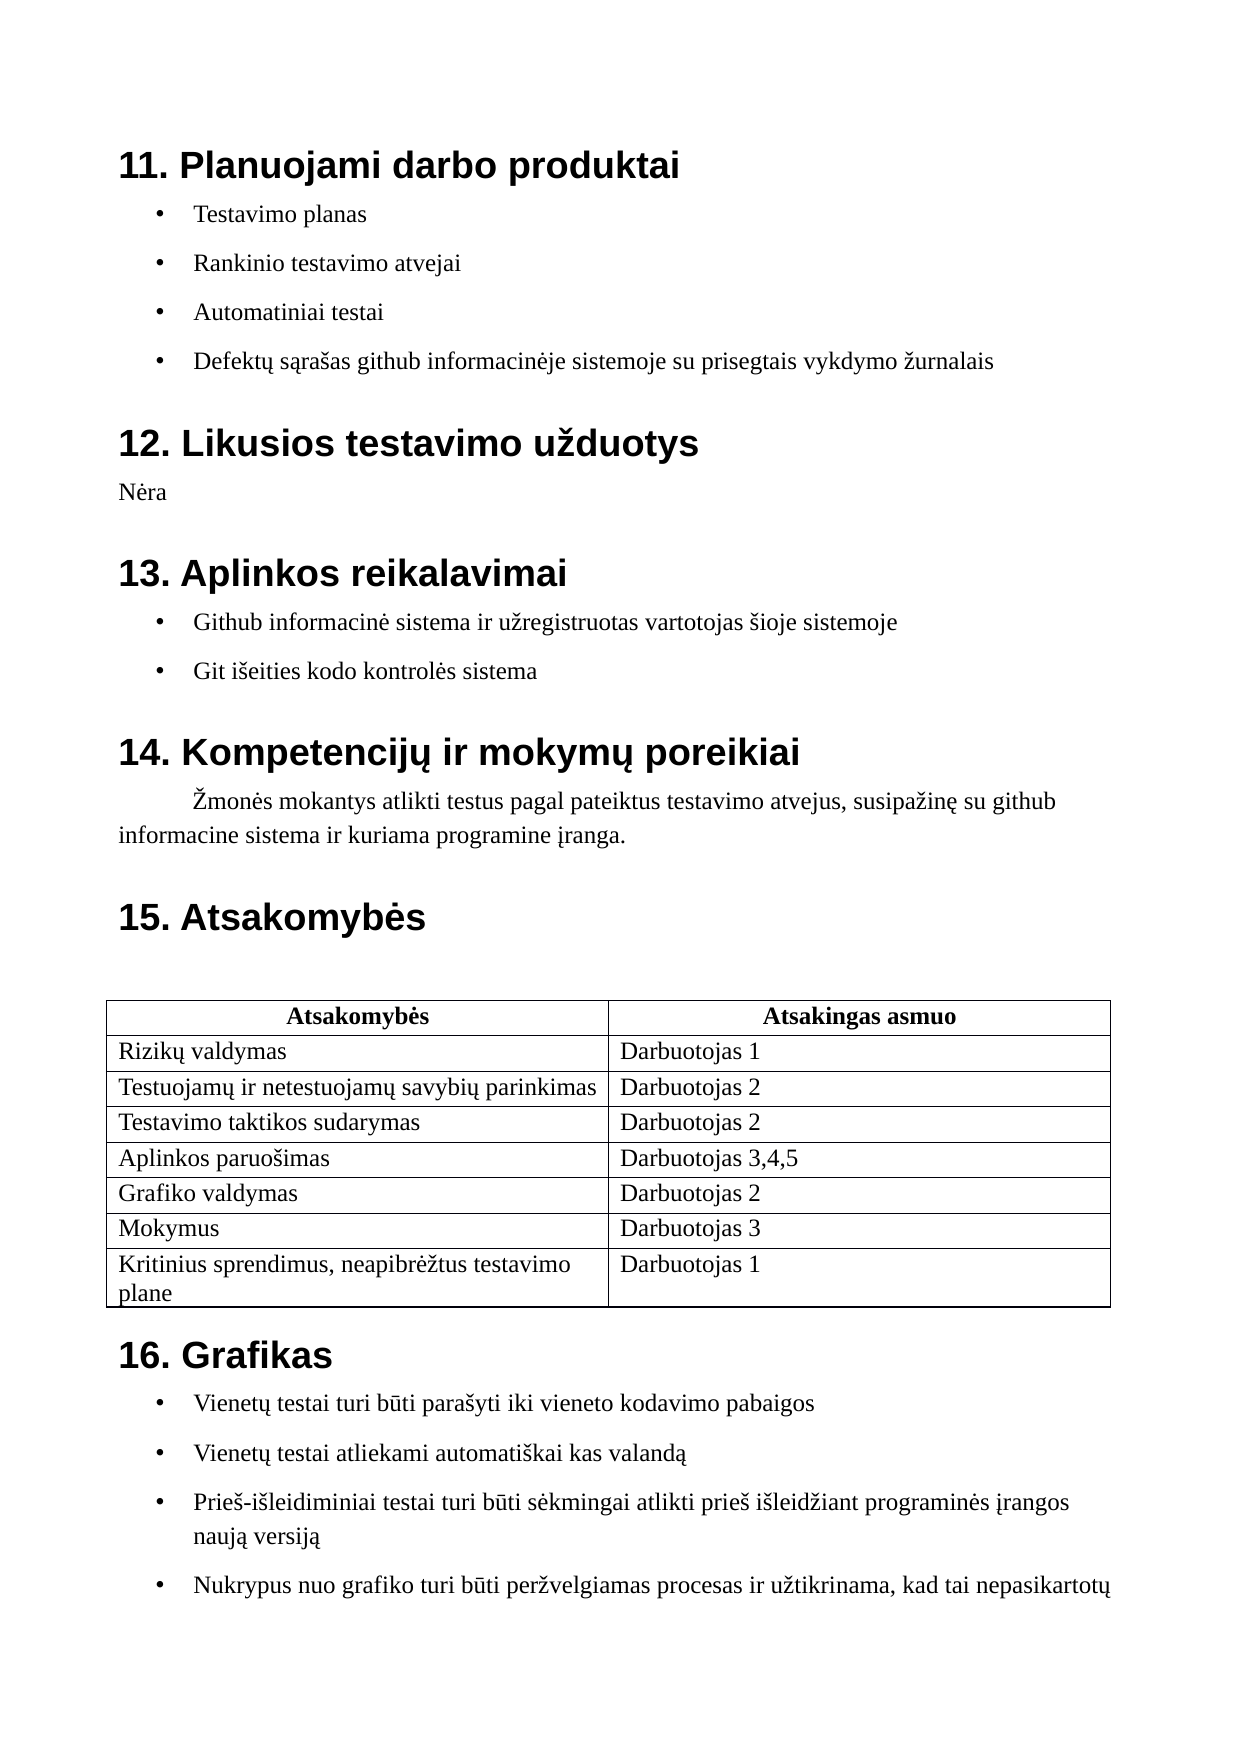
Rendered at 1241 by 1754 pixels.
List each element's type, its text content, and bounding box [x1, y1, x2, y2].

text Žmonės mokantys atlikti testus pagal pateiktus testavimo atvejus, susipažinę su github informacine sistema ir kuriama programine įranga. [118, 786, 1122, 849]
table_cell Darbuotojas 2 [609, 1178, 1110, 1212]
table_cell Darbuotojas 3,4,5 [609, 1143, 1110, 1177]
subtitle 11. Planuojami darbo produktai [118, 143, 1122, 187]
subtitle 14. Kompetencijų ir mokymų poreikiai [118, 730, 1122, 774]
subtitle 16. Grafikas [118, 1332, 1122, 1376]
table_cell Kritinius sprendimus, neapibrėžtus testavimo plane [107, 1249, 608, 1306]
list Prieš-išleidiminiai testai turi būti sėkmingai atlikti prieš išleidžiant programinės įrangos naują versiją [156, 1487, 1122, 1550]
table_cell Mokymus [107, 1214, 608, 1248]
text Nėra [118, 477, 1122, 505]
subtitle 15. Atsakomybės [118, 895, 1122, 938]
subtitle 12. Likusios testavimo užduotys [118, 421, 1122, 464]
table_cell Darbuotojas 2 [609, 1107, 1110, 1142]
list Git išeities kodo kontrolės sistema [156, 656, 1122, 685]
list Vienetų testai turi būti parašyti iki vieneto kodavimo pabaigos [156, 1388, 1122, 1417]
list Automatiniai testai [156, 297, 1122, 326]
table_header Atsakomybės [107, 1001, 608, 1035]
table_cell Darbuotojas 2 [609, 1072, 1110, 1106]
list Rankinio testavimo atvejai [156, 248, 1122, 277]
table_cell Darbuotojas 1 [609, 1249, 1110, 1306]
list Github informacinė sistema ir užregistruotas vartotojas šioje sistemoje [156, 607, 1122, 636]
table_cell Darbuotojas 1 [609, 1036, 1110, 1071]
table_cell Darbuotojas 3 [609, 1214, 1110, 1248]
table_cell Aplinkos paruošimas [107, 1143, 608, 1177]
list Defektų sąrašas github informacinėje sistemoje su prisegtais vykdymo žurnalais [156, 346, 1122, 375]
list Nukrypus nuo grafiko turi būti peržvelgiamas procesas ir užtikrinama, kad tai nepasikartotų [156, 1570, 1122, 1599]
table_cell Testuojamų ir netestuojamų savybių parinkimas [107, 1072, 608, 1106]
table_cell Grafiko valdymas [107, 1178, 608, 1212]
subtitle 13. Aplinkos reikalavimai [118, 551, 1122, 594]
table_cell Rizikų valdymas [107, 1036, 608, 1071]
table_header Atsakingas asmuo [609, 1001, 1110, 1035]
list Testavimo planas [156, 199, 1122, 228]
list Vienetų testai atliekami automatiškai kas valandą [156, 1438, 1122, 1466]
table_cell Testavimo taktikos sudarymas [107, 1107, 608, 1142]
